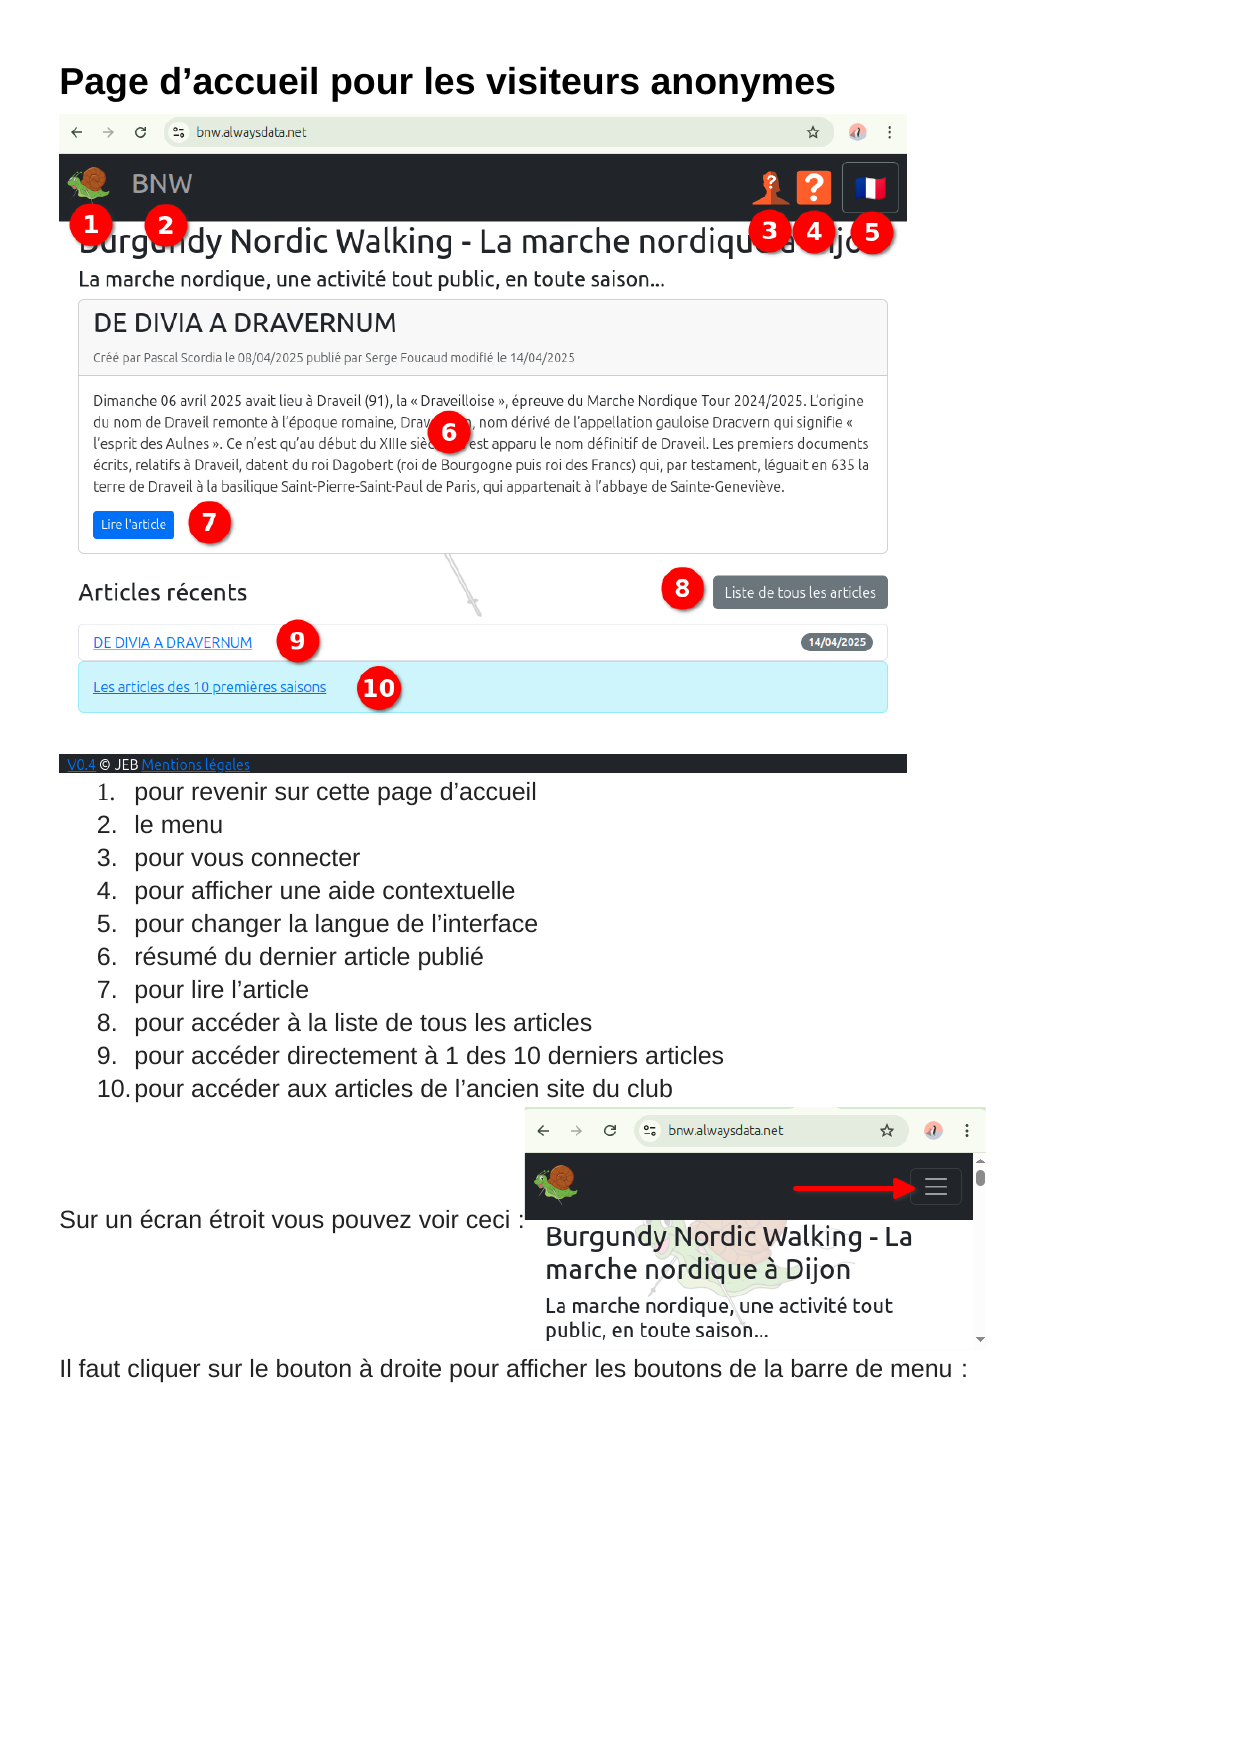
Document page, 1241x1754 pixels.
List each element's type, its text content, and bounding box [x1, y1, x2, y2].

list pour changer la langue de l’interface [97, 909, 1181, 938]
list le menu [97, 810, 1181, 839]
list pour vous connecter [97, 843, 1181, 872]
list pour accéder à la liste de tous les articles [97, 1008, 1181, 1037]
subtitle Page d’accueil pour les visiteurs anonymes [59, 59, 1181, 102]
picture [524, 1107, 986, 1350]
list pour revenir sur cette page d’accueil [97, 777, 1181, 806]
text Sur un écran étroit vous pouvez voir ceci : [59, 1107, 524, 1349]
text Il faut cliquer sur le bouton à droite pour afficher les boutons de la barre de menu : [59, 1354, 1181, 1382]
list pour lire l’article [97, 975, 1181, 1004]
list résumé du dernier article publié [97, 942, 1181, 971]
picture [59, 114, 907, 773]
list pour afficher une aide contextuelle [97, 876, 1181, 905]
list pour accéder directement à 1 des 10 derniers articles [97, 1041, 1181, 1070]
list pour accéder aux articles de l’ancien site du club [97, 1074, 1181, 1103]
text [986, 1107, 1181, 1349]
